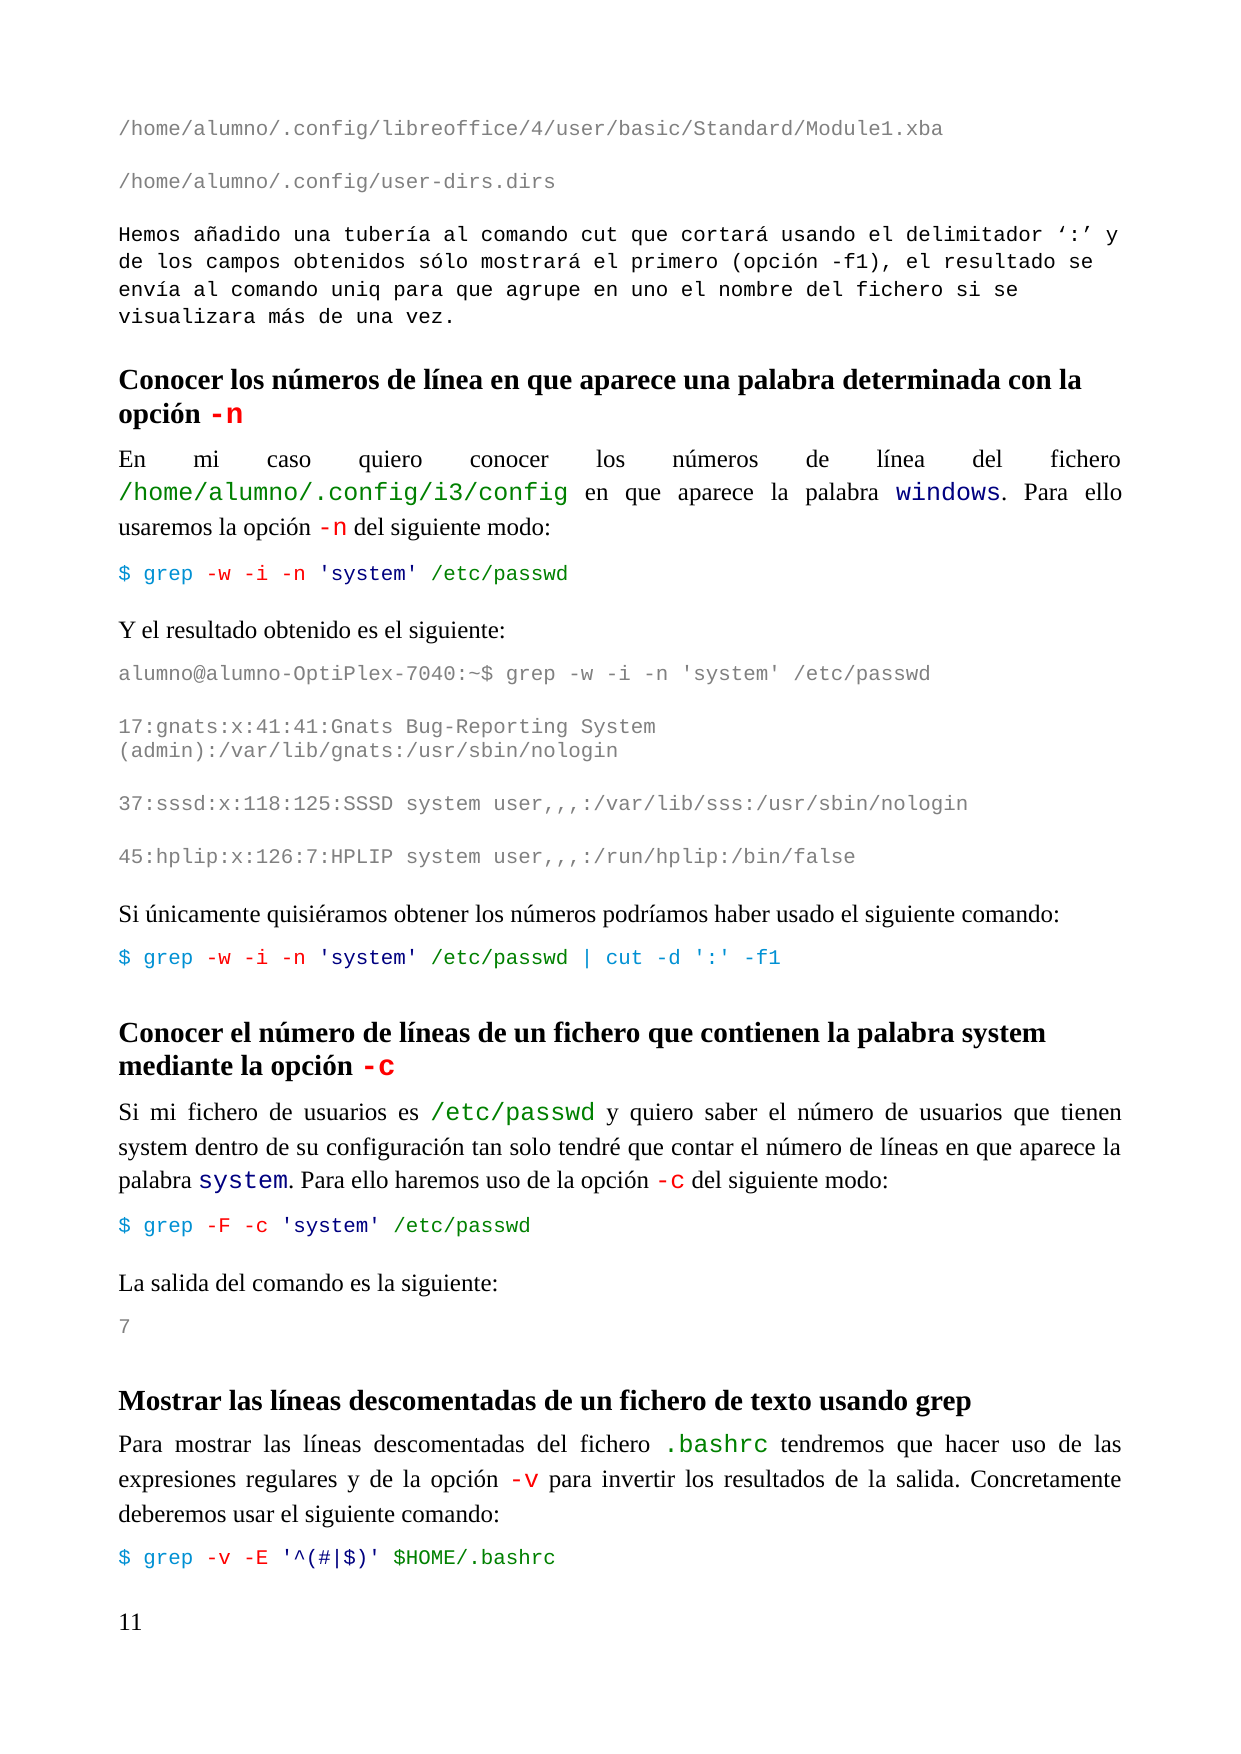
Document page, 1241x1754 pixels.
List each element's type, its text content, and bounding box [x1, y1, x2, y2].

text La salida del comando es la siguiente: [118, 1268, 1122, 1297]
text Si únicamente quisiéramos obtener los números podríamos haber usado el siguiente comando: [118, 899, 1122, 928]
text $ grep -F -c 'system' /etc/passwd [118, 1215, 1122, 1238]
text 45:hplip:x:126:7:HPLIP system user,,,:/run/hplip:/bin/false [118, 846, 1122, 870]
subtitle Conocer el número de líneas de un fichero que contienen la palabra system mediante la opción -c [118, 1015, 1122, 1084]
text 7 [118, 1316, 1122, 1339]
text /home/alumno/.config/user-dirs.dirs [118, 171, 1122, 195]
text Hemos añadido una tubería al comando cut que cortará usando el delimitador ‘:’ y de los campos obtenidos sólo mostrará el primero (opción -f1), el resultado se envía al comando uniq para que agrupe en uno el nombre del fichero si se visualizara más de una vez. [118, 224, 1122, 329]
text $ grep -w -i -n 'system' /etc/passwd | cut -d ':' -f1 [118, 947, 1122, 971]
text 17:gnats:x:41:41:Gnats Bug-Reporting System (admin):/var/lib/gnats:/usr/sbin/nologin [118, 716, 1122, 764]
subtitle Conocer los números de línea en que aparece una palabra determinada con la opción -n [118, 362, 1122, 432]
subtitle Mostrar las líneas descomentadas de un fichero de texto usando grep [118, 1383, 1122, 1417]
text 37:sssd:x:118:125:SSSD system user,,,:/var/lib/sss:/usr/sbin/nologin [118, 793, 1122, 817]
text Si mi fichero de usuarios es /etc/passwd y quiero saber el número de usuarios que tienen system dentro de su configuración tan solo tendré que contar el número de líneas en que aparece la palabra system. Para ello haremos uso de la opción -c del siguiente modo: [118, 1097, 1122, 1196]
text $ grep -v -E '^(#|$)' $HOME/.bashrc [118, 1547, 1122, 1571]
text alumno@alumno-OptiPlex-7040:~$ grep -w -i -n 'system' /etc/passwd [118, 663, 1122, 687]
text Para mostrar las líneas descomentadas del fichero .bashrc tendremos que hacer uso de las expresiones regulares y de la opción -v para invertir los resultados de la salida. Concretamente deberemos usar el siguiente comando: [118, 1429, 1122, 1528]
text Y el resultado obtenido es el siguiente: [118, 616, 1122, 644]
text $ grep -w -i -n 'system' /etc/passwd [118, 562, 1122, 586]
text En mi caso quiero conocer los números de línea del fichero /home/alumno/.config/i3/config en que aparece la palabra windows. Para ello usaremos la opción -n del siguiente modo: [118, 444, 1122, 543]
text /home/alumno/.config/libreoffice/4/user/basic/Standard/Module1.xba [118, 118, 1122, 142]
